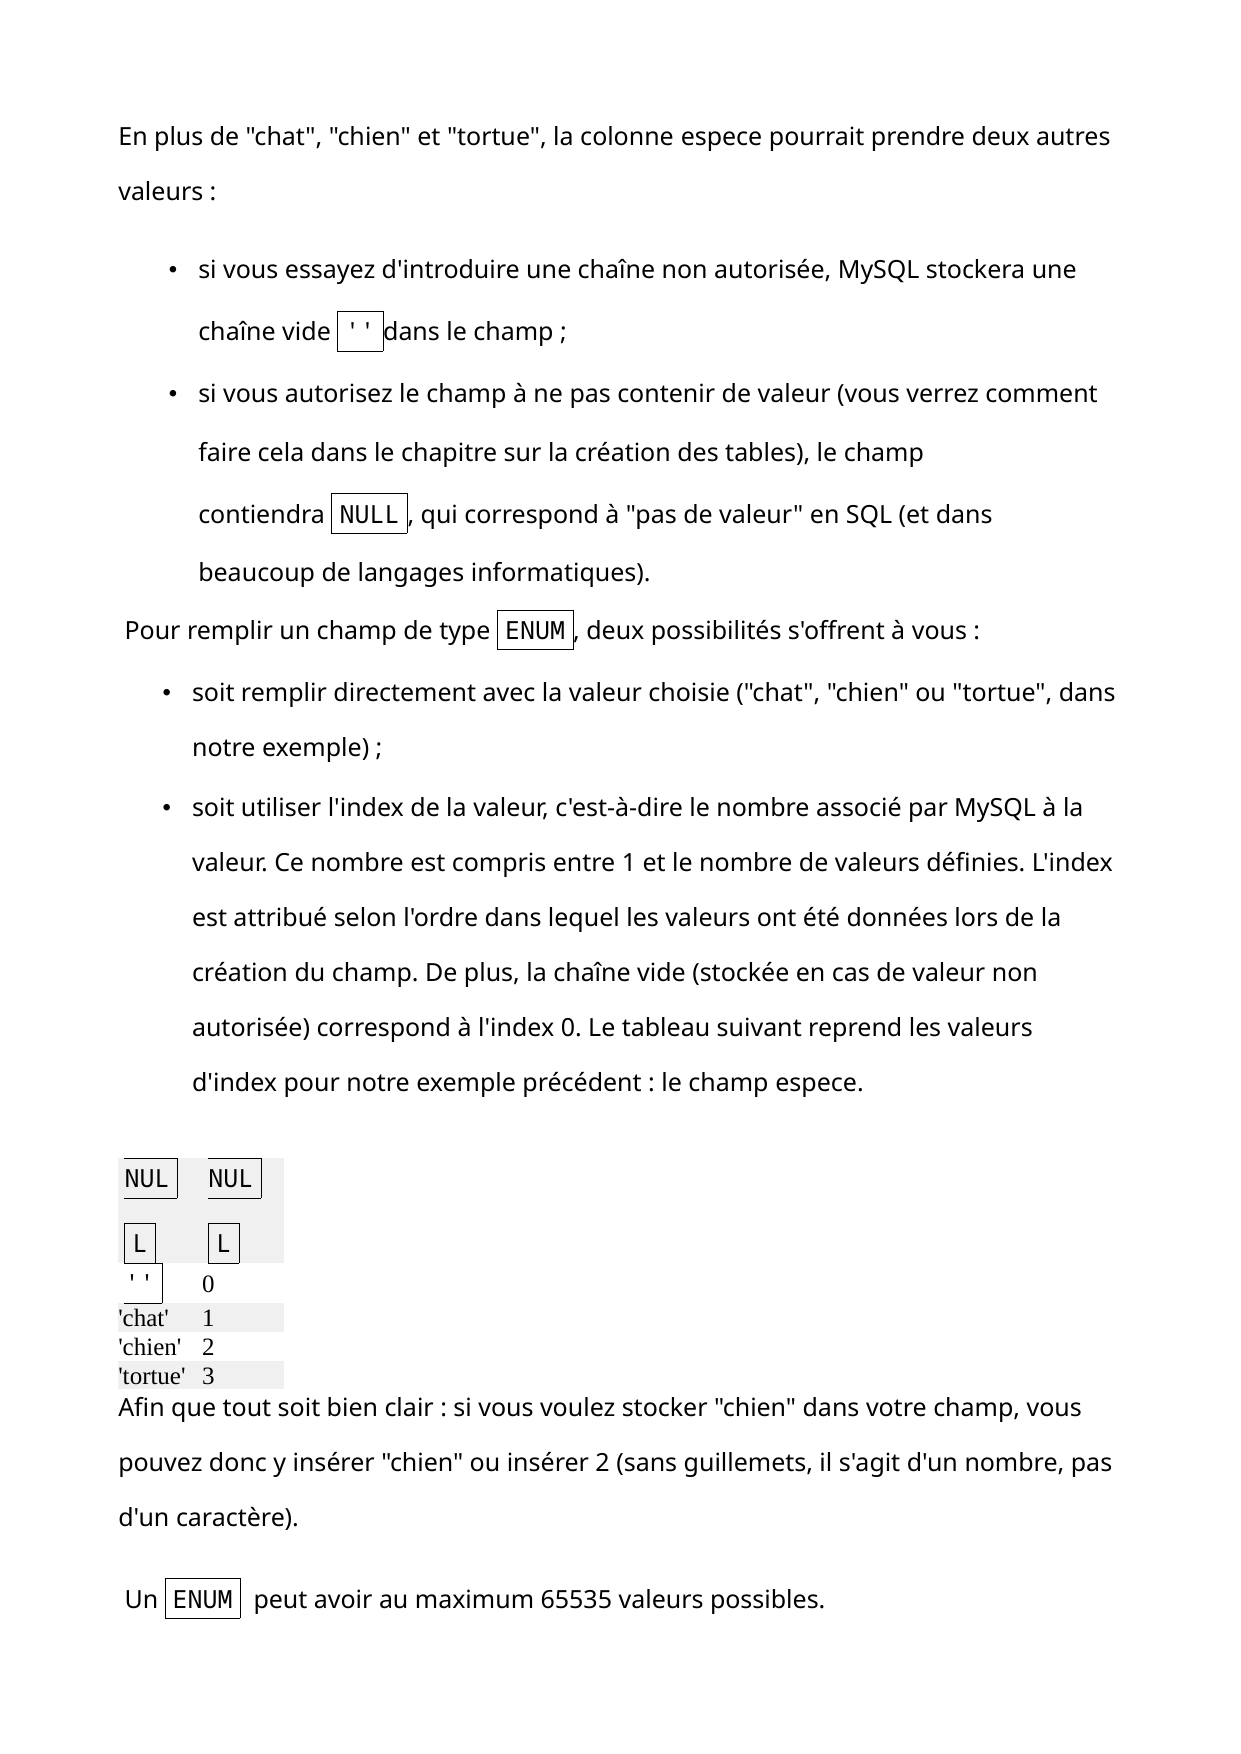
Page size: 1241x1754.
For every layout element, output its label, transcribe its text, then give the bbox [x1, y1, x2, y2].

table_cell NULL [202, 1158, 284, 1263]
table_cell 'tortue' [118, 1361, 202, 1389]
list soit utiliser l'index de la valeur, c'est-à-dire le nombre associé par MySQL à la valeur. Ce nombre est compris entre 1 et le nombre de valeurs définies. L'index est attribué selon l'ordre dans lequel les valeurs ont été données lors de la création du champ. De plus, la chaîne vide (stockée en cas de valeur non autorisée) correspond à l'index 0. Le tableau suivant reprend les valeurs d'index pour notre exemple précédent : le champ espece. [162, 789, 1122, 1099]
text ENUM [166, 1579, 240, 1618]
table_cell 'chien' [118, 1332, 202, 1361]
table_cell [163, 1263, 202, 1303]
text En plus de "chat", "chien" et "tortue", la colonne espece pourrait prendre deux autres valeurs : [118, 118, 1122, 207]
table_header Index [202, 1129, 284, 1158]
table_cell 0 [202, 1263, 284, 1303]
table_cell NULL [118, 1158, 202, 1263]
table_cell 3 [202, 1361, 284, 1389]
table_header Valeur [118, 1129, 202, 1158]
text Un [124, 1578, 165, 1618]
list si vous autorisez le champ à ne pas contenir de valeur (vous verrez comment faire cela dans le chapitre sur la création des tables), le champ contiendra NULL, qui correspond à "pas de valeur" en SQL (et dans beaucoup de langages informatiques). [168, 376, 1116, 588]
text , deux possibilités s'offrent à vous : [574, 609, 1116, 649]
list si vous essayez d'introduire une chaîne non autorisée, MySQL stockera une chaîne vide ''dans le champ ; [168, 252, 1116, 351]
table_cell 'chat' [118, 1303, 202, 1332]
table_cell '' [118, 1263, 162, 1303]
text peut avoir au maximum 65535 valeurs possibles. [241, 1578, 1116, 1618]
table_cell 2 [202, 1332, 284, 1361]
text Afin que tout soit bien clair : si vous voulez stocker "chien" dans votre champ, vous pouvez donc y insérer "chien" ou insérer 2 (sans guillemets, il s'agit d'un nombre, pas d'un caractère). [118, 1389, 1122, 1534]
table_cell 1 [202, 1303, 284, 1332]
list soit remplir directement avec la valeur choisie ("chat", "chien" ou "tortue", dans notre exemple) ; [162, 674, 1122, 763]
text Pour remplir un champ de type ENUM [124, 609, 573, 649]
